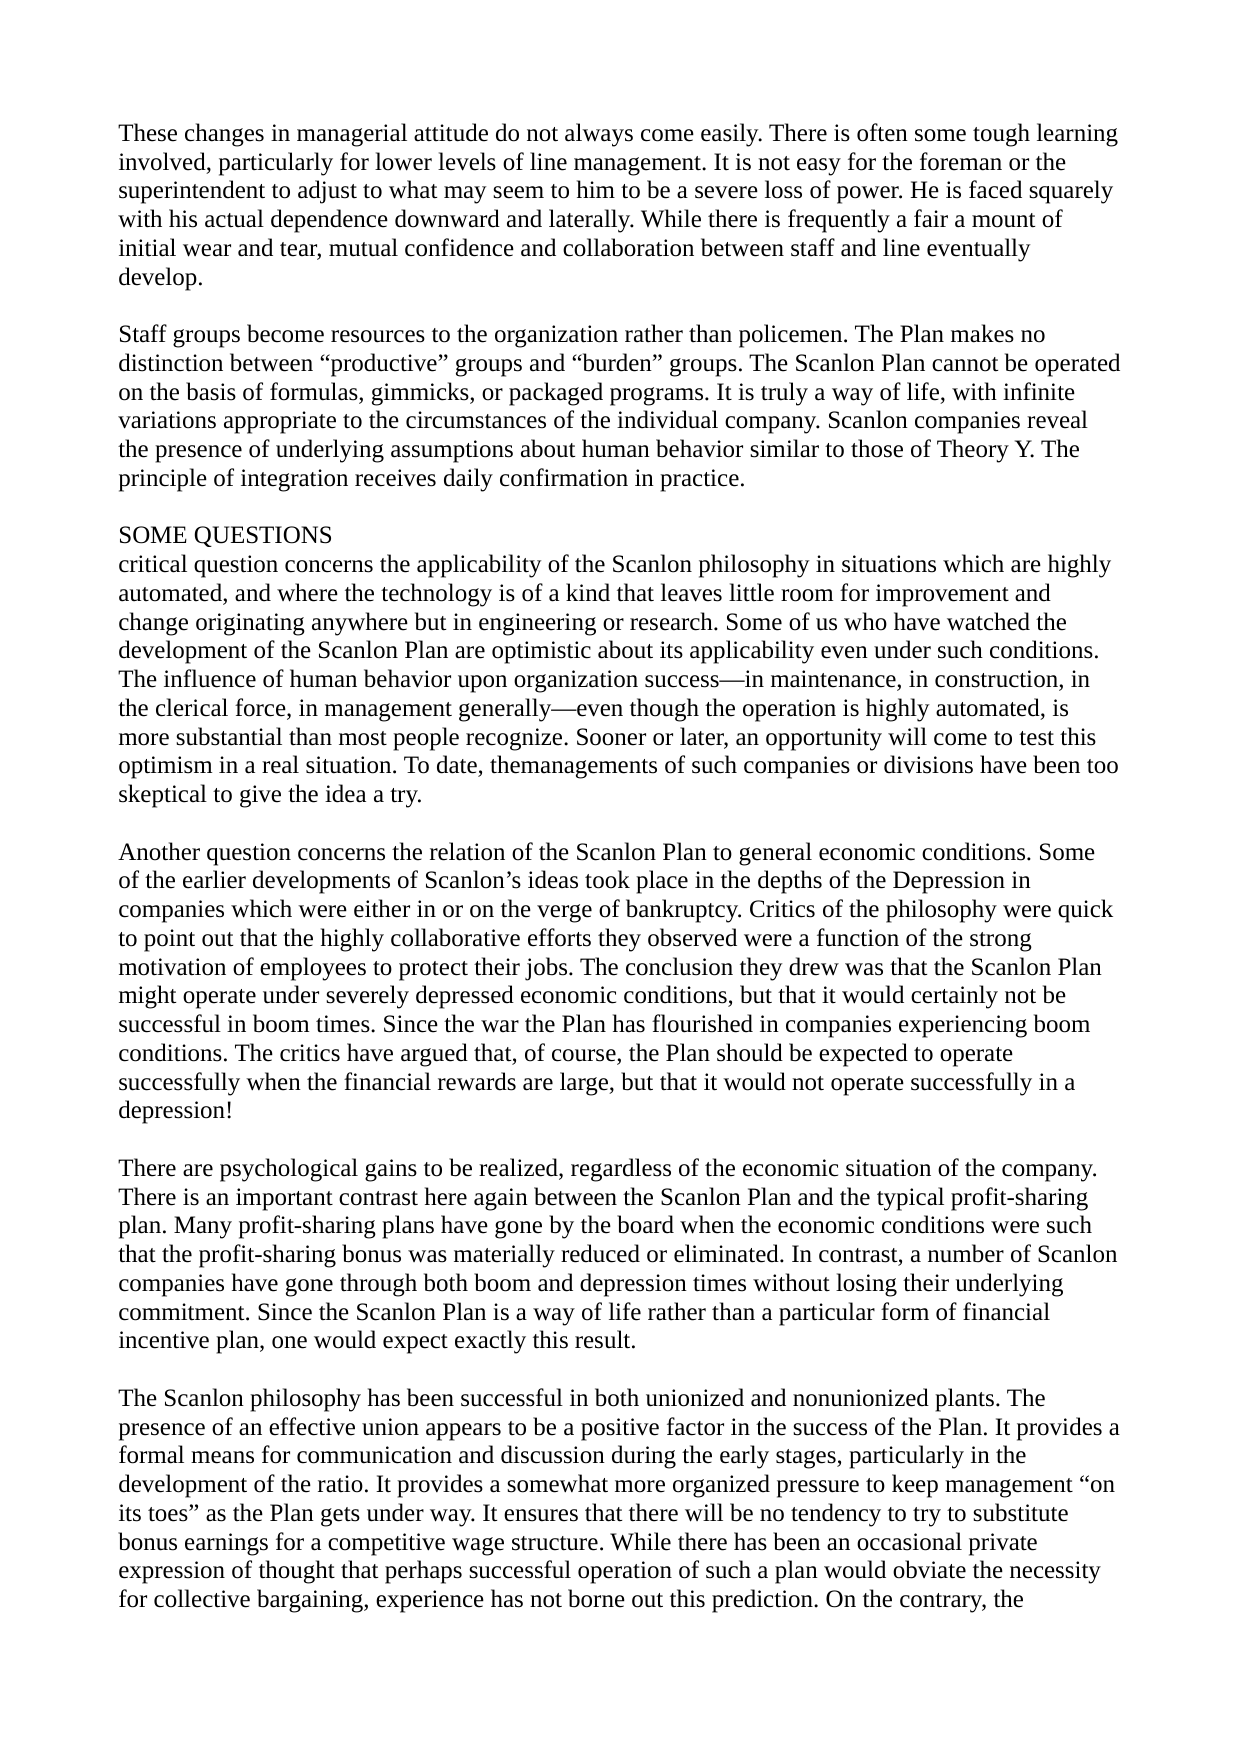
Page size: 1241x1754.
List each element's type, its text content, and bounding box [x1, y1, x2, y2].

text development of the ratio. It provides a somewhat more organized pressure to keep management “on its toes” as the Plan gets under way. It ensures that there will be no tendency to try to substitute bonus earnings for a competitive wage structure. While there has been an occasional private expression of thought that perhaps successful operation of such a plan would obviate the necessity for collective bargaining, experience has not borne out this prediction. On the contrary, the [118, 1469, 1122, 1613]
text Staff groups become resources to the organization rather than policemen. The Plan makes no distinction between “productive” groups and “burden” groups. The Scanlon Plan cannot be operated on the basis of formulas, gimmicks, or packaged programs. It is truly a way of life, with infinite variations appropriate to the circumstances of the individual company. Scanlon companies reveal the presence of underlying assumptions about human behavior similar to those of Theory Y. The principle of integration receives daily confirmation in practice. [118, 319, 1122, 492]
text There are psychological gains to be realized, regardless of the economic situation of the company. There is an important contrast here again between the Scanlon Plan and the typical profit-sharing plan. Many profit-sharing plans have gone by the board when the economic conditions were such that the profit-sharing bonus was materially reduced or eliminated. In contrast, a number of Scanlon companies have gone through both boom and depression times without losing their underlying commitment. Since the Scanlon Plan is a way of life rather than a particular form of financial incentive plan, one would expect exactly this result. [118, 1153, 1122, 1354]
text SOME QUESTIONS [118, 521, 1122, 549]
text These changes in managerial attitude do not always come easily. There is often some tough learning involved, particularly for lower levels of line management. It is not easy for the foreman or the superintendent to adjust to what may seem to him to be a severe loss of power. He is faced squarely with his actual dependence downward and laterally. While there is frequently a fair a mount of initial wear and tear, mutual confidence and collaboration between staff and line eventually develop. [118, 118, 1122, 291]
text conditions. The critics have argued that, of course, the Plan should be expected to operate successfully when the financial rewards are large, but that it would not operate successfully in a depression! [118, 1038, 1122, 1124]
text The Scanlon philosophy has been successful in both unionized and nonunionized plants. The presence of an effective union appears to be a positive factor in the success of the Plan. It provides a formal means for communication and discussion during the early stages, particularly in the [118, 1383, 1122, 1469]
text critical question concerns the applicability of the Scanlon philosophy in situations which are highly automated, and where the technology is of a kind that leaves little room for improvement and change originating anywhere but in engineering or research. Some of us who have watched the development of the Scanlon Plan are optimistic about its applicability even under such conditions. The influence of human behavior upon organization success—in maintenance, in construction, in the clerical force, in management generally—even though the operation is highly automated, is more substantial than most people recognize. Sooner or later, an opportunity will come to test this optimism in a real situation. To date, themanagements of such companies or divisions have been too skeptical to give the idea a try. [118, 549, 1122, 808]
text Another question concerns the relation of the Scanlon Plan to general economic conditions. Some of the earlier developments of Scanlon’s ideas took place in the depths of the Depression in companies which were either in or on the verge of bankruptcy. Critics of the philosophy were quick to point out that the highly collaborative efforts they observed were a function of the strong motivation of employees to protect their jobs. The conclusion they drew was that the Scanlon Plan might operate under severely depressed economic conditions, but that it would certainly not be successful in boom times. Since the war the Plan has flourished in companies experiencing boom [118, 837, 1122, 1038]
